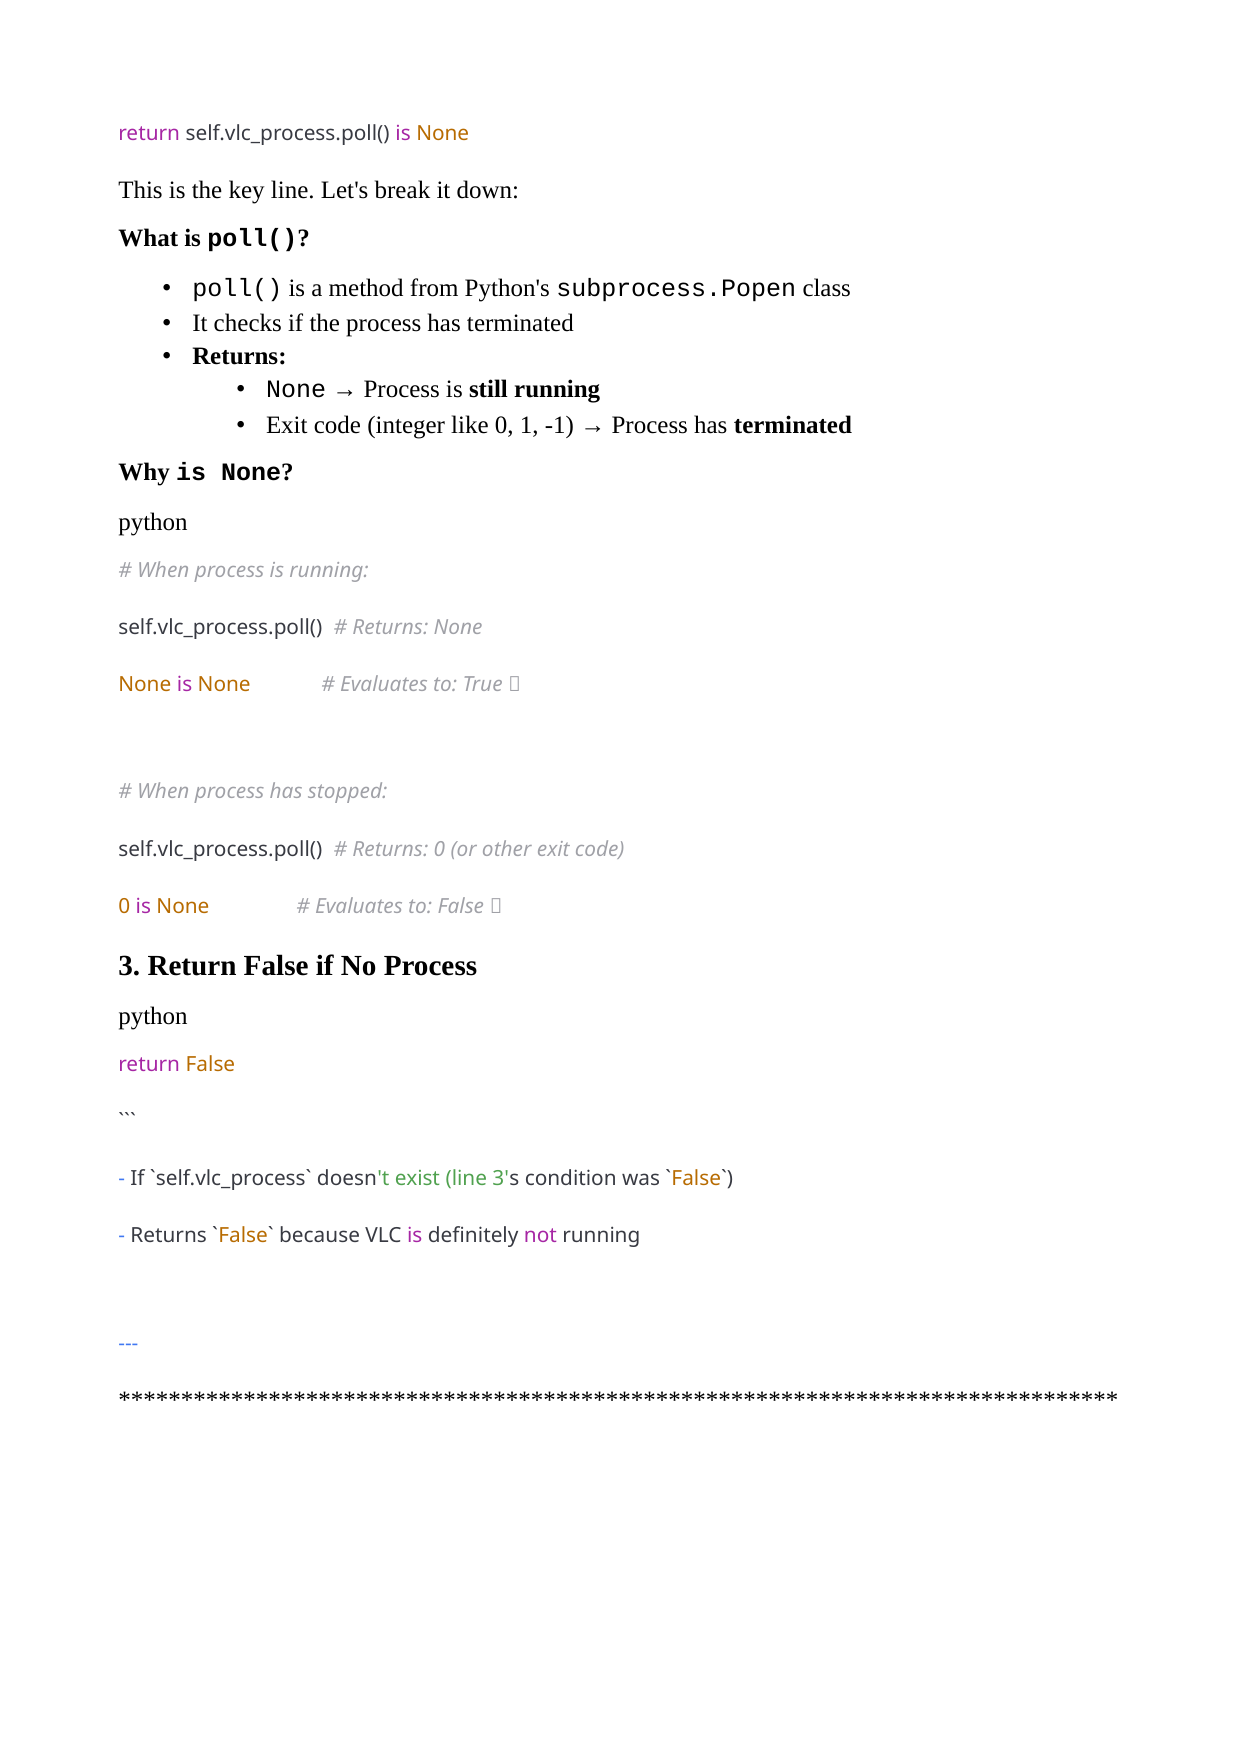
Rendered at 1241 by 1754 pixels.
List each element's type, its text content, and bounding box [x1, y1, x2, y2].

text ``` [118, 1106, 1122, 1134]
text 0 is None # Evaluates to: False ❌ [118, 891, 1122, 919]
list poll() is a method from Python's subprocess.Popen class [162, 273, 1122, 304]
text # When process is running: [118, 555, 1122, 583]
text --- [118, 1328, 1122, 1356]
text This is the key line. Let's break it down: [118, 175, 1122, 204]
subtitle What is poll()? [118, 223, 1122, 254]
text - Returns `False` because VLC is definitely not running [118, 1220, 1122, 1249]
text - If `self.vlc_process` doesn't exist (line 3's condition was `False`) [118, 1163, 1122, 1192]
text python [118, 507, 1122, 536]
text self.vlc_process.poll() # Returns: None [118, 612, 1122, 641]
text None is None # Evaluates to: True ✅ [118, 669, 1122, 698]
subtitle 3. Return False if No Process [118, 948, 1122, 982]
list None → Process is still running ✅ [236, 374, 1122, 405]
text ******************************************************************************** [118, 1385, 1122, 1413]
list Exit code (integer like 0, 1, -1) → Process has terminated ❌ [236, 410, 1122, 438]
text return False [118, 1049, 1122, 1077]
subtitle Why is None? [118, 457, 1122, 488]
list It checks if the process has terminated [162, 308, 1122, 337]
list Returns: [162, 341, 1122, 370]
text python [118, 1001, 1122, 1030]
text # When process has stopped: [118, 777, 1122, 805]
text return self.vlc_process.poll() is None [118, 118, 1122, 147]
text self.vlc_process.poll() # Returns: 0 (or other exit code) [118, 834, 1122, 862]
